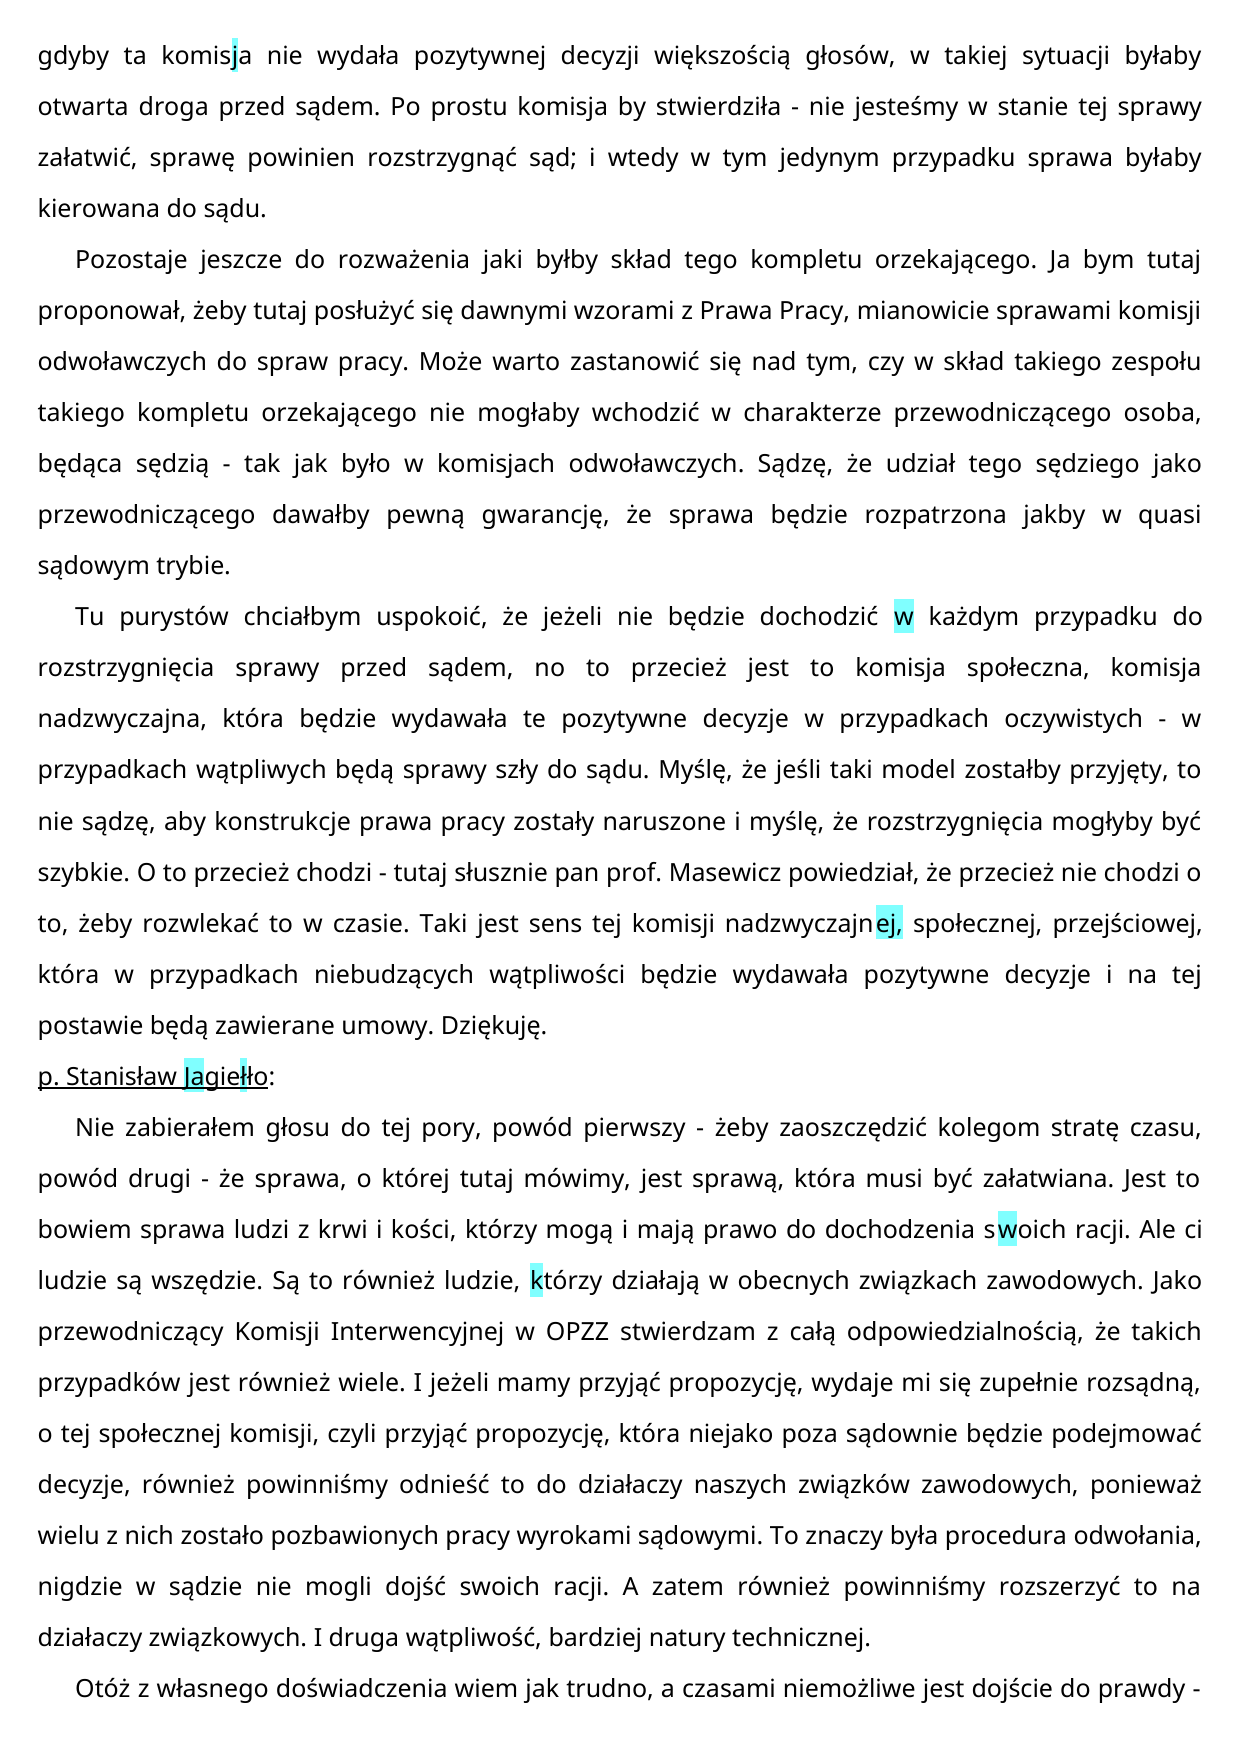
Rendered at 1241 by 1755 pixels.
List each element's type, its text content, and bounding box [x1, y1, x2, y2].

text Otóż z własnego doświadczenia wiem jak trudno, a czasami niemożliwe jest dojście do prawdy [37, 1671, 1203, 1705]
text p. Stanisław Jagiełło: [37, 1058, 1203, 1092]
text gdyby ta komisja nie wydała pozytywnej decyzji większością głosów, w takiej sytuacji byłaby otwarta droga przed sądem. Po prostu komisja by stwierdziła - nie jesteśmy w stanie tej sprawy załatwić, sprawę powinien rozstrzygnąć sąd; i wtedy w tym jedynym przypadku sprawa byłaby kierowana do sądu. [37, 37, 1203, 225]
text Pozostaje jeszcze do rozważenia jaki byłby skład tego kompletu orzekającego. Ja bym tutaj proponował, żeby tutaj posłużyć się dawnymi wzorami z Prawa Pracy, mianowicie sprawami komisji odwoławczych do spraw pracy. Może warto zastanowić się nad tym, czy w skład takiego zespołu takiego kompletu orzekającego nie mogłaby wchodzić w charakterze przewodniczącego osoba, będąca sędzią - tak jak było w komisjach odwoławczych. Sądzę, że udział tego sędziego jako przewodniczącego dawałby pewną gwarancję, że sprawa będzie rozpatrzona jakby w quasi sądowym trybie. [37, 242, 1203, 582]
text Nie zabierałem głosu do tej pory, powód pierwszy - żeby zaoszczędzić kolegom stratę czasu, powód drugi - że sprawa, o której tutaj mówimy, jest sprawą, która musi być załatwiana. Jest to bowiem sprawa ludzi z krwi i kości, którzy mogą i mają prawo do dochodzenia swoich racji. Ale ci ludzie są wszędzie. Są to również ludzie, którzy działają w obecnych związkach zawodowych. Jako przewodniczący Komisji Interwencyjnej w OPZZ stwierdzam z całą odpowiedzialnością, że takich przypadków jest również wiele. I jeżeli mamy przyjąć propozycję, wydaje mi się zupełnie rozsądną, o tej społecznej komisji, czyli przyjąć propozycję, która niejako poza sądownie będzie podejmować decyzje, również powinniśmy odnieść to do działaczy naszych związków zawodowych, ponieważ wielu z nich zostało pozbawionych pracy wyrokami sądowymi. To znaczy była procedura odwołania, nigdzie w sądzie nie mogli dojść swoich racji. A zatem również powinniśmy rozszerzyć to na działaczy związkowych. I druga wątpliwość, bardziej natury technicznej. [37, 1109, 1203, 1654]
text Tu purystów chciałbym uspokoić, że jeżeli nie będzie dochodzić w każdym przypadku do rozstrzygnięcia sprawy przed sądem, no to przecież jest to komisja społeczna, komisja nadzwyczajna, która będzie wydawała te pozytywne decyzje w przypadkach oczywistych - w przypadkach wątpliwych będą sprawy szły do sądu. Myślę, że jeśli taki model zostałby przyjęty, to nie sądzę, aby konstrukcje prawa pracy zostały naruszone i myślę, że rozstrzygnięcia mogłyby być szybkie. O to przecież chodzi - tutaj słusznie pan prof. Masewicz powiedział, że przecież nie chodzi o to, żeby rozwlekać to w czasie. Taki jest sens tej komisji nadzwyczajnej, społecznej, przejściowej, która w przypadkach niebudzących wątpliwości będzie wydawała pozytywne decyzje i na tej postawie będą zawierane umowy. Dziękuję. [37, 599, 1203, 1041]
